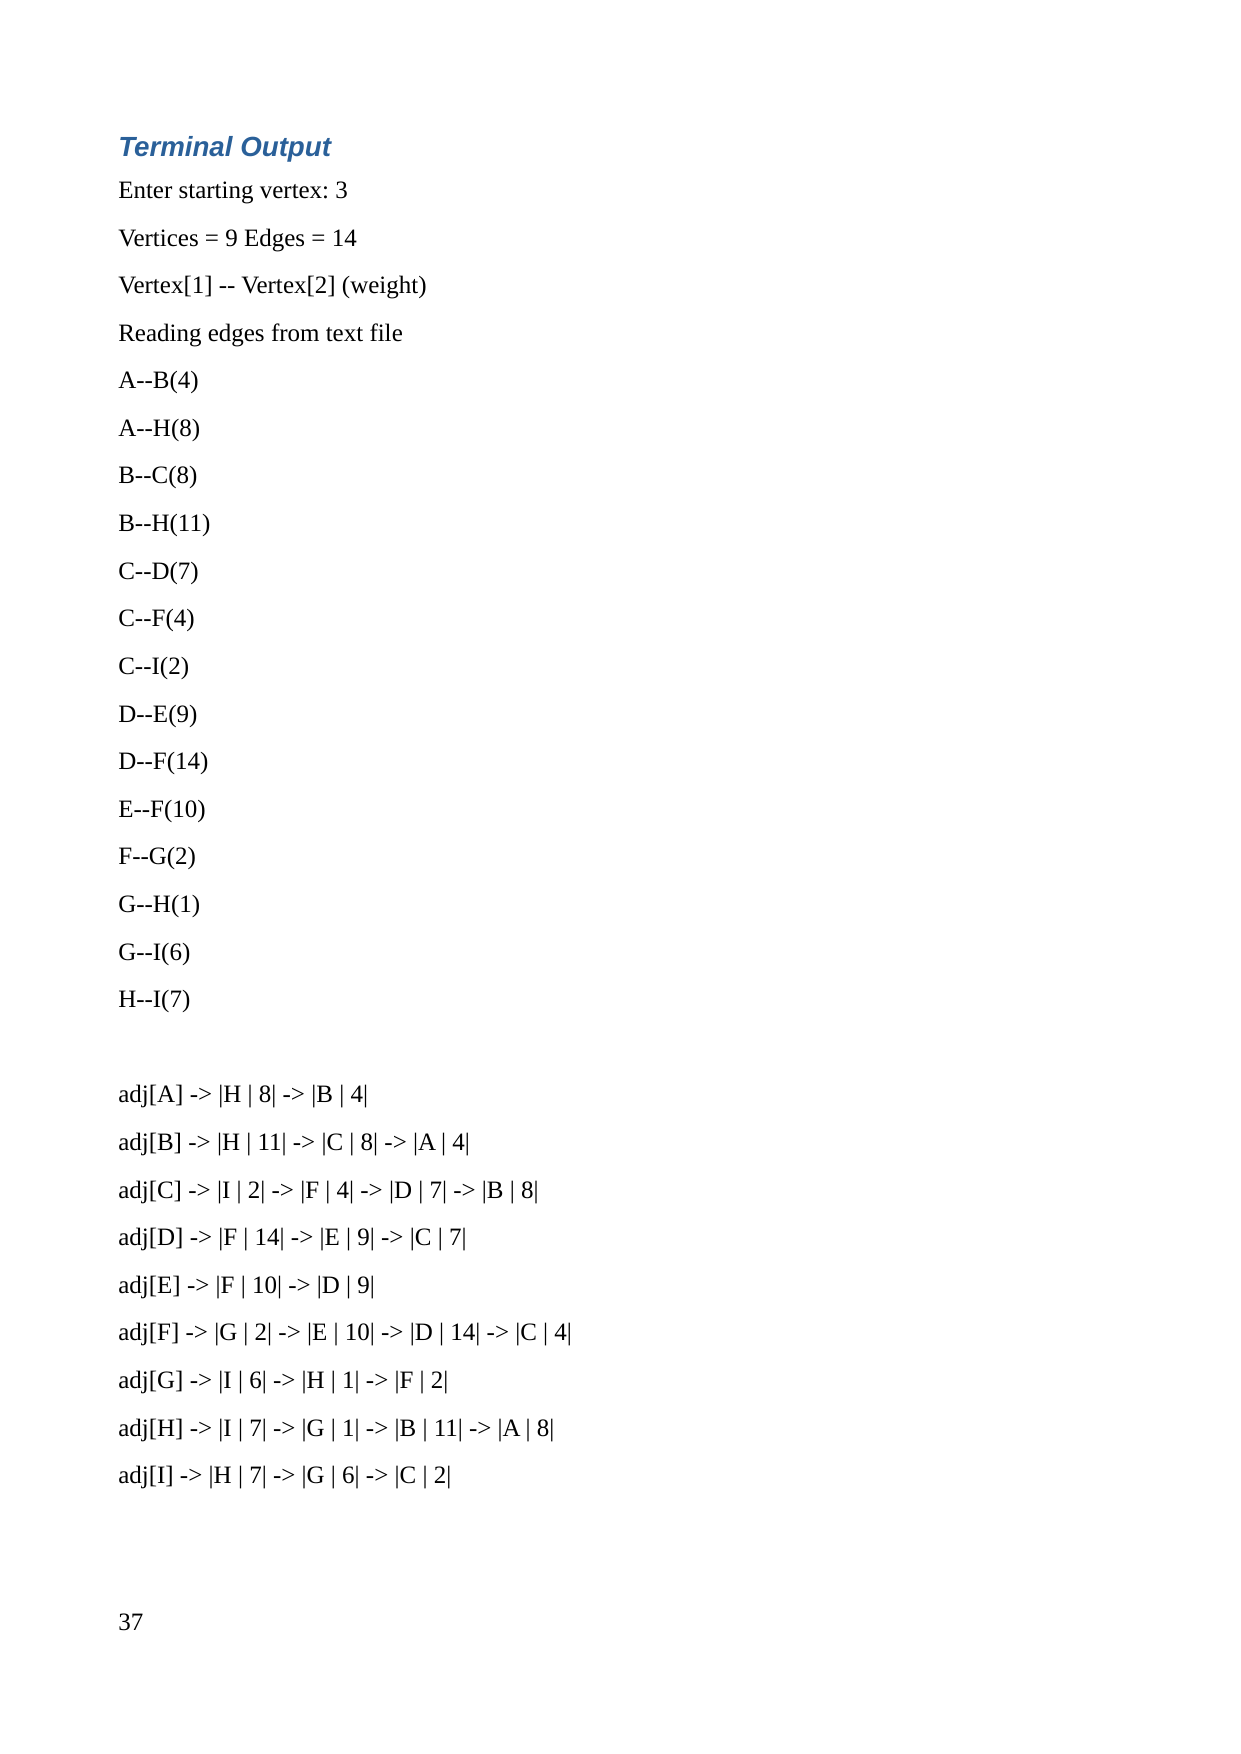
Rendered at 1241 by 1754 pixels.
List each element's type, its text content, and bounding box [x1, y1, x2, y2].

text H--I(7) [118, 984, 1122, 1013]
text F--G(2) [118, 841, 1122, 870]
text B--C(8) [118, 461, 1122, 489]
subtitle Terminal Output [118, 131, 1122, 162]
text Vertex[1] -- Vertex[2] (weight) [118, 270, 1122, 299]
text adj[H] -> |I | 7| -> |G | 1| -> |B | 11| -> |A | 8| [118, 1413, 1122, 1441]
text Vertices = 9 Edges = 14 [118, 223, 1122, 251]
text B--H(11) [118, 508, 1122, 537]
text adj[D] -> |F | 14| -> |E | 9| -> |C | 7| [118, 1222, 1122, 1251]
text A--B(4) [118, 365, 1122, 394]
text adj[C] -> |I | 2| -> |F | 4| -> |D | 7| -> |B | 8| [118, 1175, 1122, 1203]
text C--F(4) [118, 603, 1122, 632]
text Reading edges from text file [118, 318, 1122, 347]
text adj[B] -> |H | 11| -> |C | 8| -> |A | 4| [118, 1127, 1122, 1156]
text Enter starting vertex: 3 [118, 175, 1122, 204]
text G--H(1) [118, 889, 1122, 918]
text D--E(9) [118, 699, 1122, 727]
text D--F(14) [118, 746, 1122, 775]
text E--F(10) [118, 794, 1122, 823]
text C--D(7) [118, 556, 1122, 584]
text C--I(2) [118, 651, 1122, 680]
text adj[A] -> |H | 8| -> |B | 4| [118, 1079, 1122, 1108]
text adj[E] -> |F | 10| -> |D | 9| [118, 1270, 1122, 1299]
text adj[F] -> |G | 2| -> |E | 10| -> |D | 14| -> |C | 4| [118, 1317, 1122, 1346]
text G--I(6) [118, 937, 1122, 965]
text A--H(8) [118, 413, 1122, 442]
text adj[I] -> |H | 7| -> |G | 6| -> |C | 2| [118, 1460, 1122, 1489]
text adj[G] -> |I | 6| -> |H | 1| -> |F | 2| [118, 1365, 1122, 1394]
